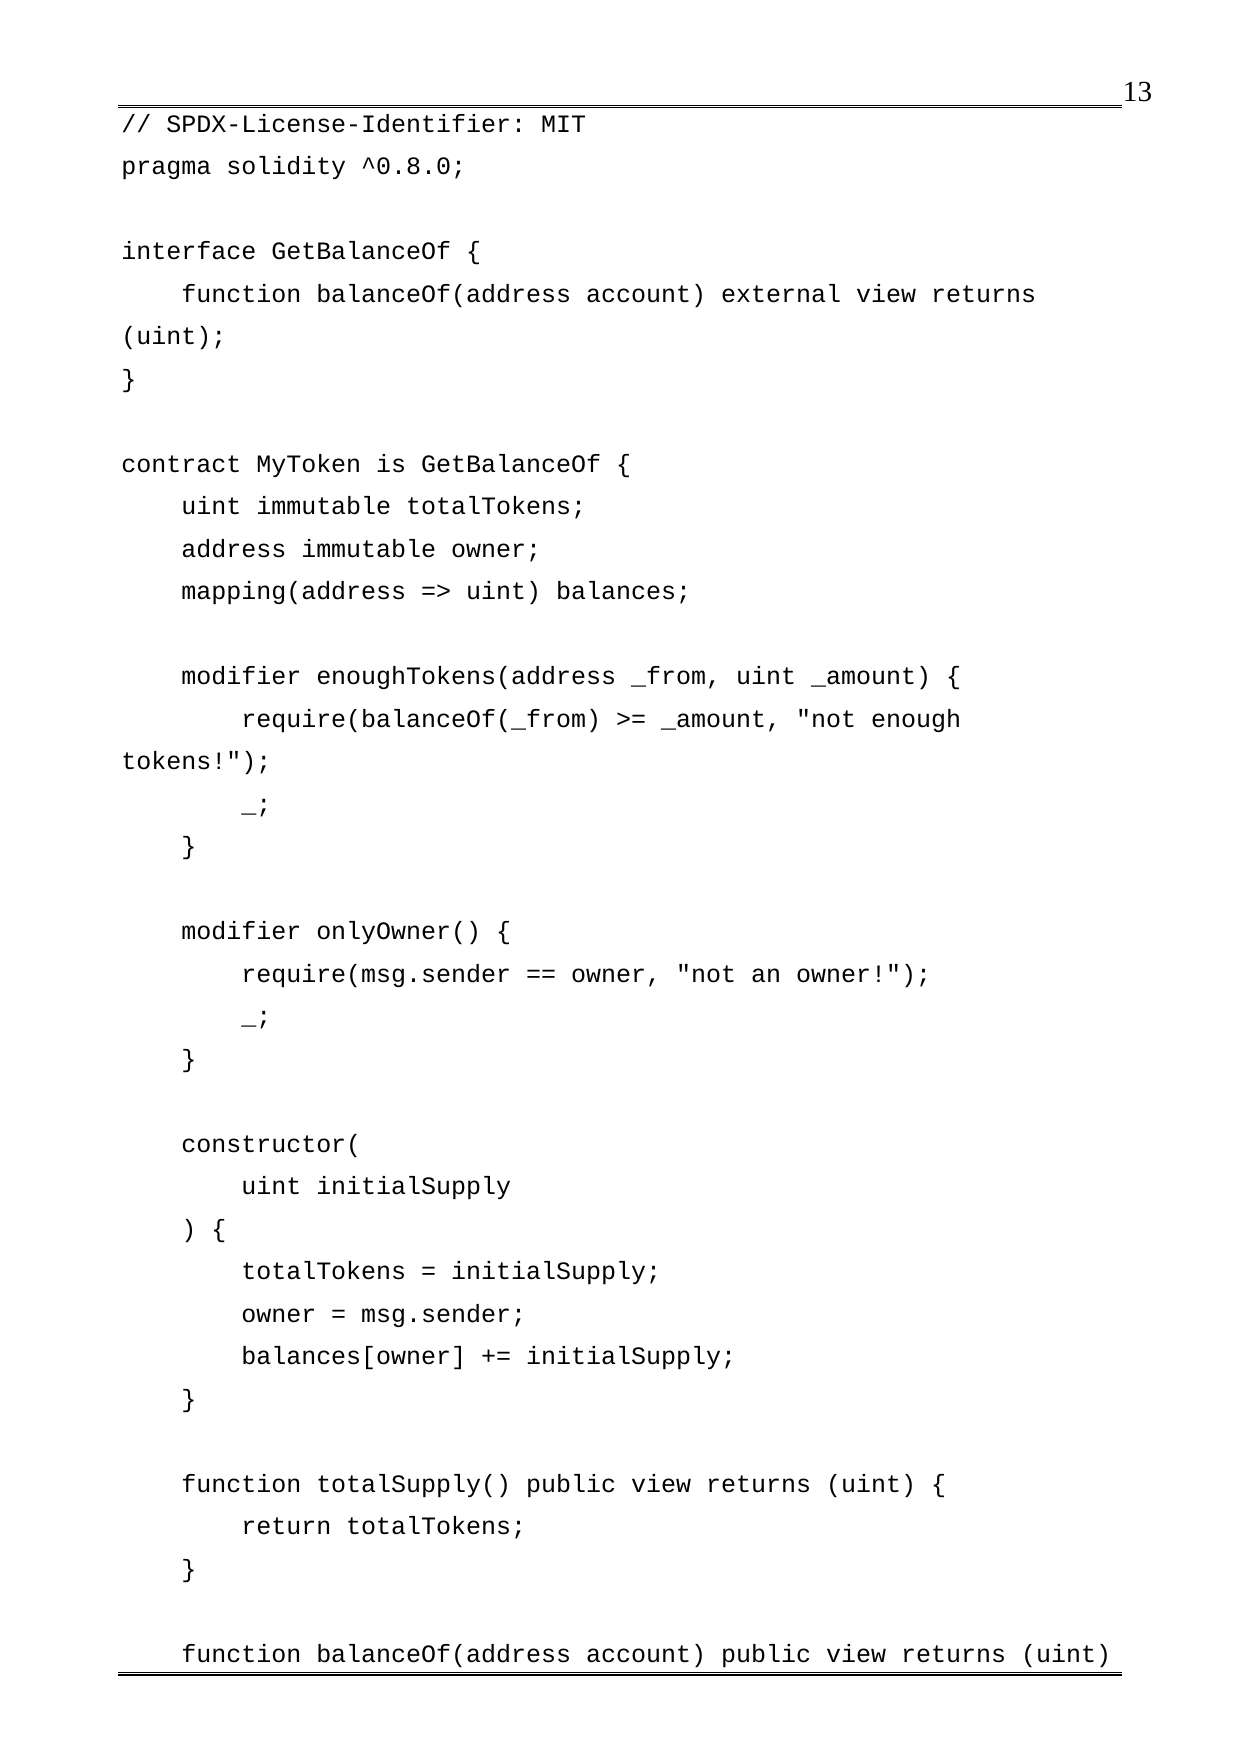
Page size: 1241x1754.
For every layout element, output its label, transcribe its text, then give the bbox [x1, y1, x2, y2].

text } [118, 828, 1122, 862]
text _; [118, 785, 1122, 819]
text contract MyToken is GetBalanceOf { [118, 445, 1122, 479]
text } [118, 1040, 1122, 1074]
text // SPDX-License-Identifier: MIT [118, 108, 1122, 139]
text totalTokens = initialSupply; [118, 1253, 1122, 1287]
text modifier enoughTokens(address _from, uint _amount) { [118, 658, 1122, 692]
text balances[owner] += initialSupply; [118, 1338, 1122, 1372]
text function totalSupply() public view returns (uint) { [118, 1465, 1122, 1499]
text require(balanceOf(_from) >= _amount, "not enough tokens!"); [118, 700, 1122, 777]
text pragma solidity ^0.8.0; [118, 148, 1122, 182]
text address immutable owner; [118, 530, 1122, 564]
text owner = msg.sender; [118, 1295, 1122, 1329]
text modifier onlyOwner() { [118, 913, 1122, 947]
text return totalTokens; [118, 1508, 1122, 1542]
text } [118, 1550, 1122, 1584]
text function balanceOf(address account) public view returns (uint) [118, 1635, 1122, 1672]
text uint immutable totalTokens; [118, 488, 1122, 522]
text mapping(address => uint) balances; [118, 573, 1122, 607]
text _; [118, 998, 1122, 1032]
text require(msg.sender == owner, "not an owner!"); [118, 955, 1122, 989]
text constructor( [118, 1125, 1122, 1159]
text ) { [118, 1210, 1122, 1244]
text } [118, 360, 1122, 394]
text } [118, 1380, 1122, 1414]
text interface GetBalanceOf { [118, 233, 1122, 267]
text function balanceOf(address account) external view returns (uint); [118, 275, 1122, 352]
text uint initialSupply [118, 1168, 1122, 1202]
